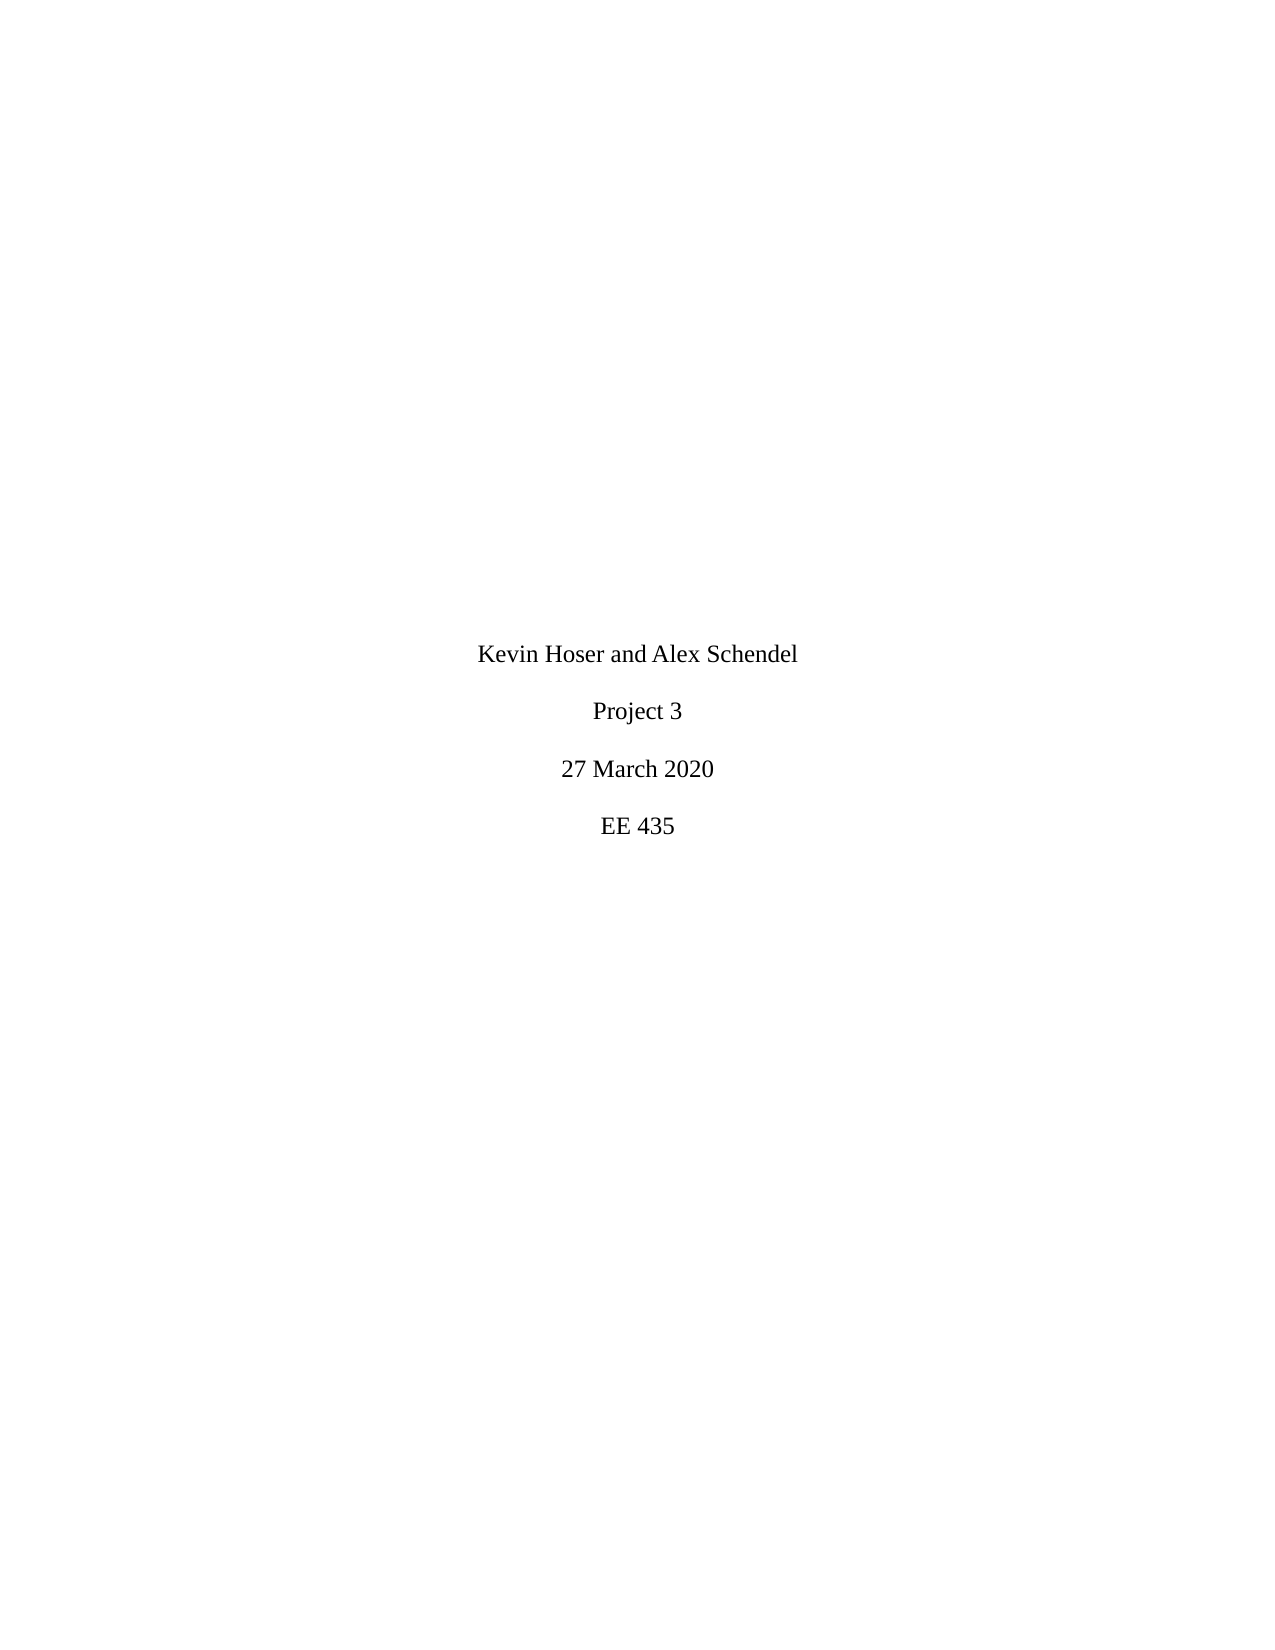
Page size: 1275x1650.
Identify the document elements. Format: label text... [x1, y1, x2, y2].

text Kevin Hoser and Alex Schendel [187, 639, 1087, 667]
text 27 March 2020 [187, 754, 1087, 782]
text Project 3 [187, 696, 1087, 725]
text EE 435 [187, 811, 1087, 840]
